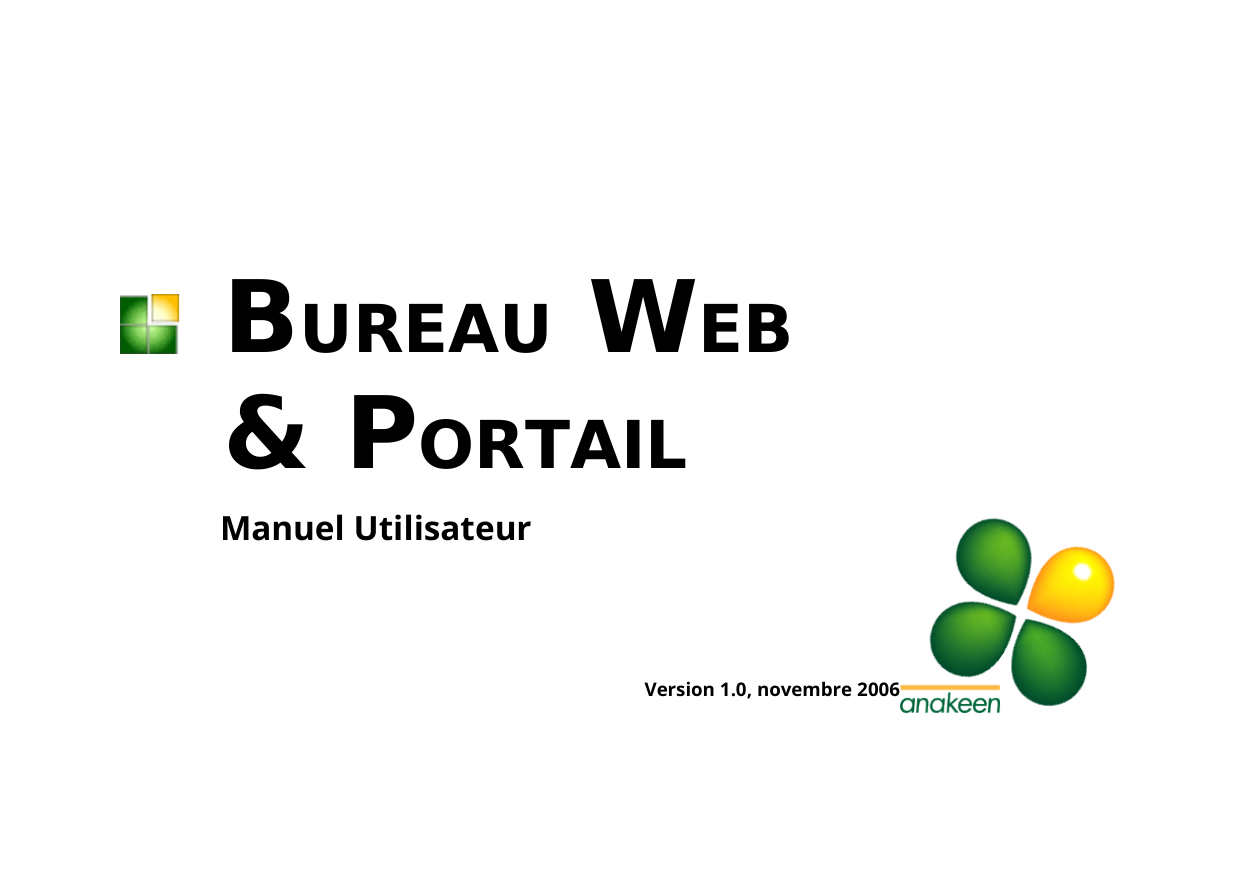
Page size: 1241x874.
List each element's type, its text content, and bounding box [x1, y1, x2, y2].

picture [120, 294, 180, 354]
text Manuel Utilisateur [220, 504, 900, 549]
text Version 1.0, novembre 2006 [118, 676, 900, 702]
picture [900, 501, 1153, 721]
subtitle Bureau Web & Portail [223, 259, 1122, 492]
